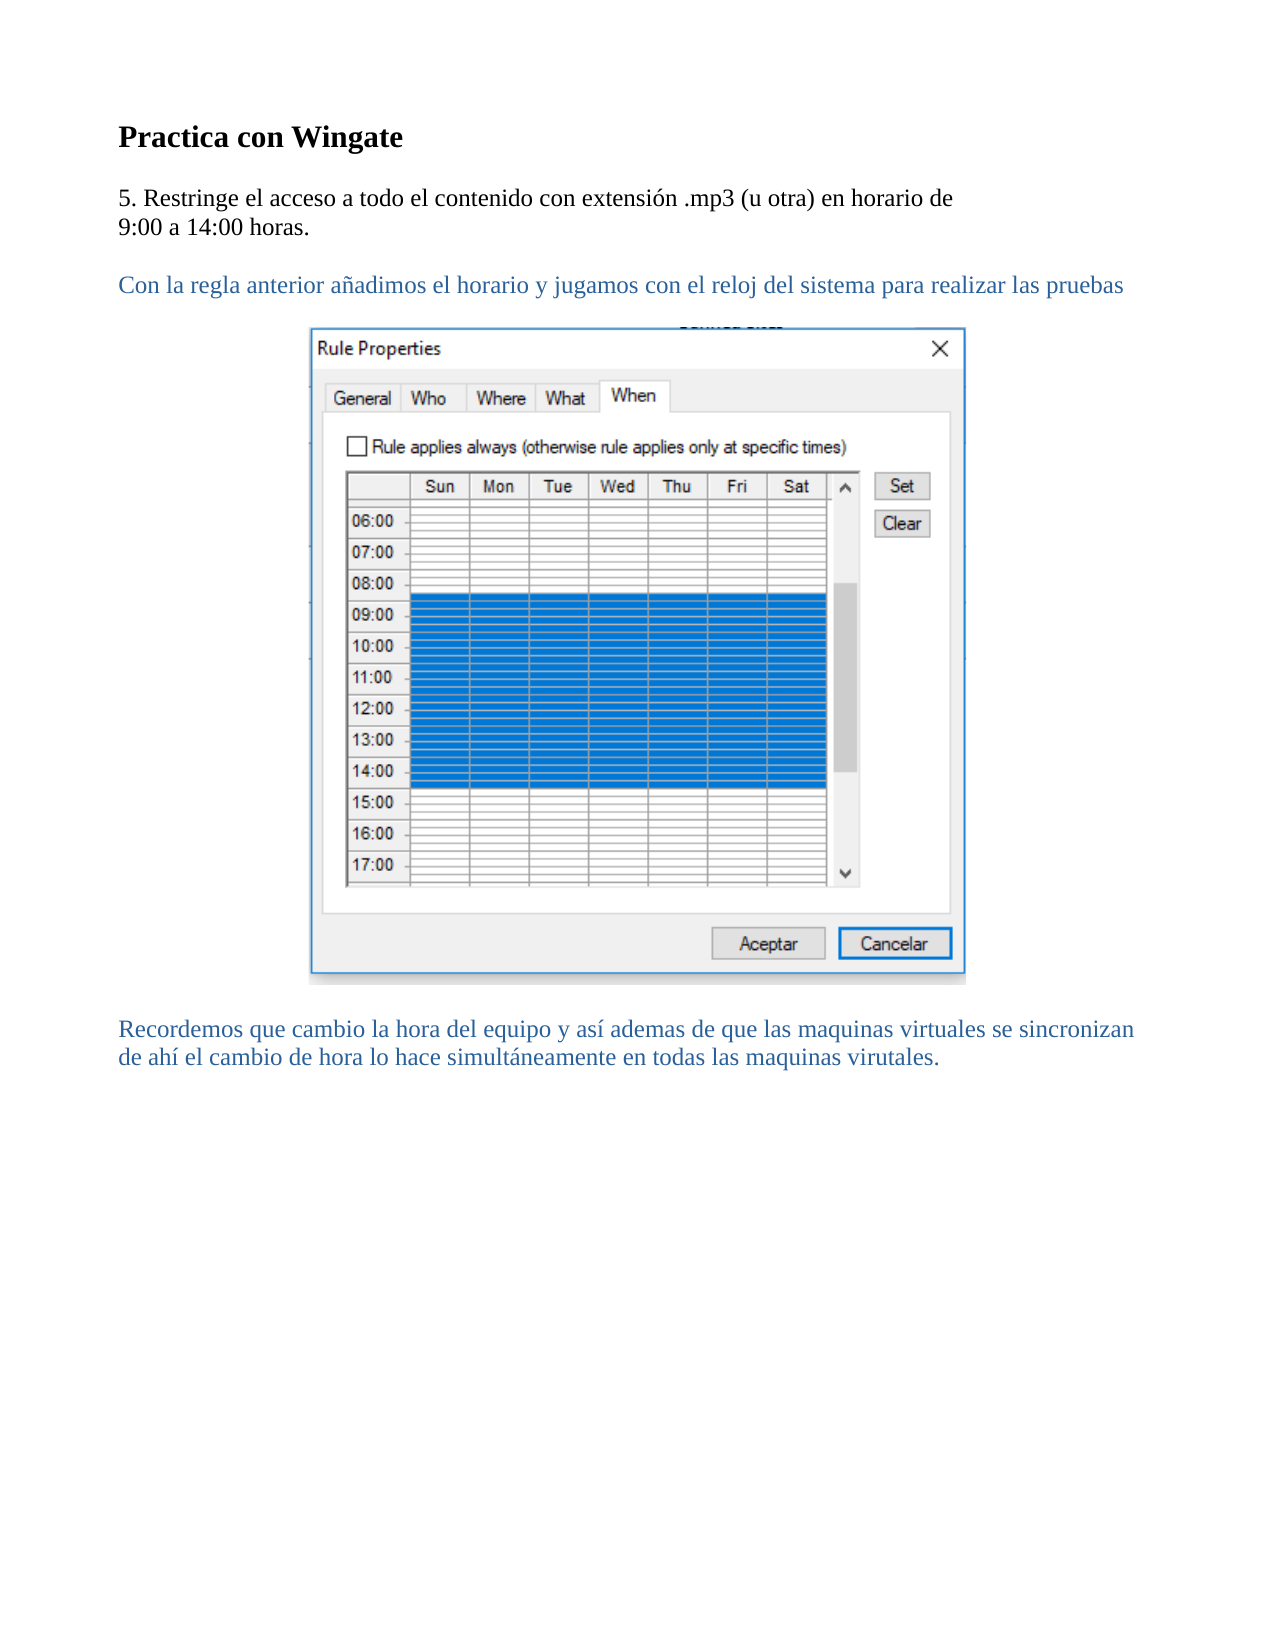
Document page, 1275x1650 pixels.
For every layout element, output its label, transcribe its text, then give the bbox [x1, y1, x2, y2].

picture [308, 327, 967, 985]
text 5. Restringe el acceso a todo el contenido con extensión .mp3 (u otra) en horario de [118, 183, 1157, 212]
text 9:00 a 14:00 horas. [118, 212, 1157, 241]
text Con la regla anterior añadimos el horario y jugamos con el reloj del sistema para realizar las pruebas [118, 270, 1157, 298]
text Recordemos que cambio la hora del equipo y así ademas de que las maquinas virtuales se sincronizan de ahí el cambio de hora lo hace simultáneamente en todas las maquinas virutales. [118, 1014, 1157, 1071]
